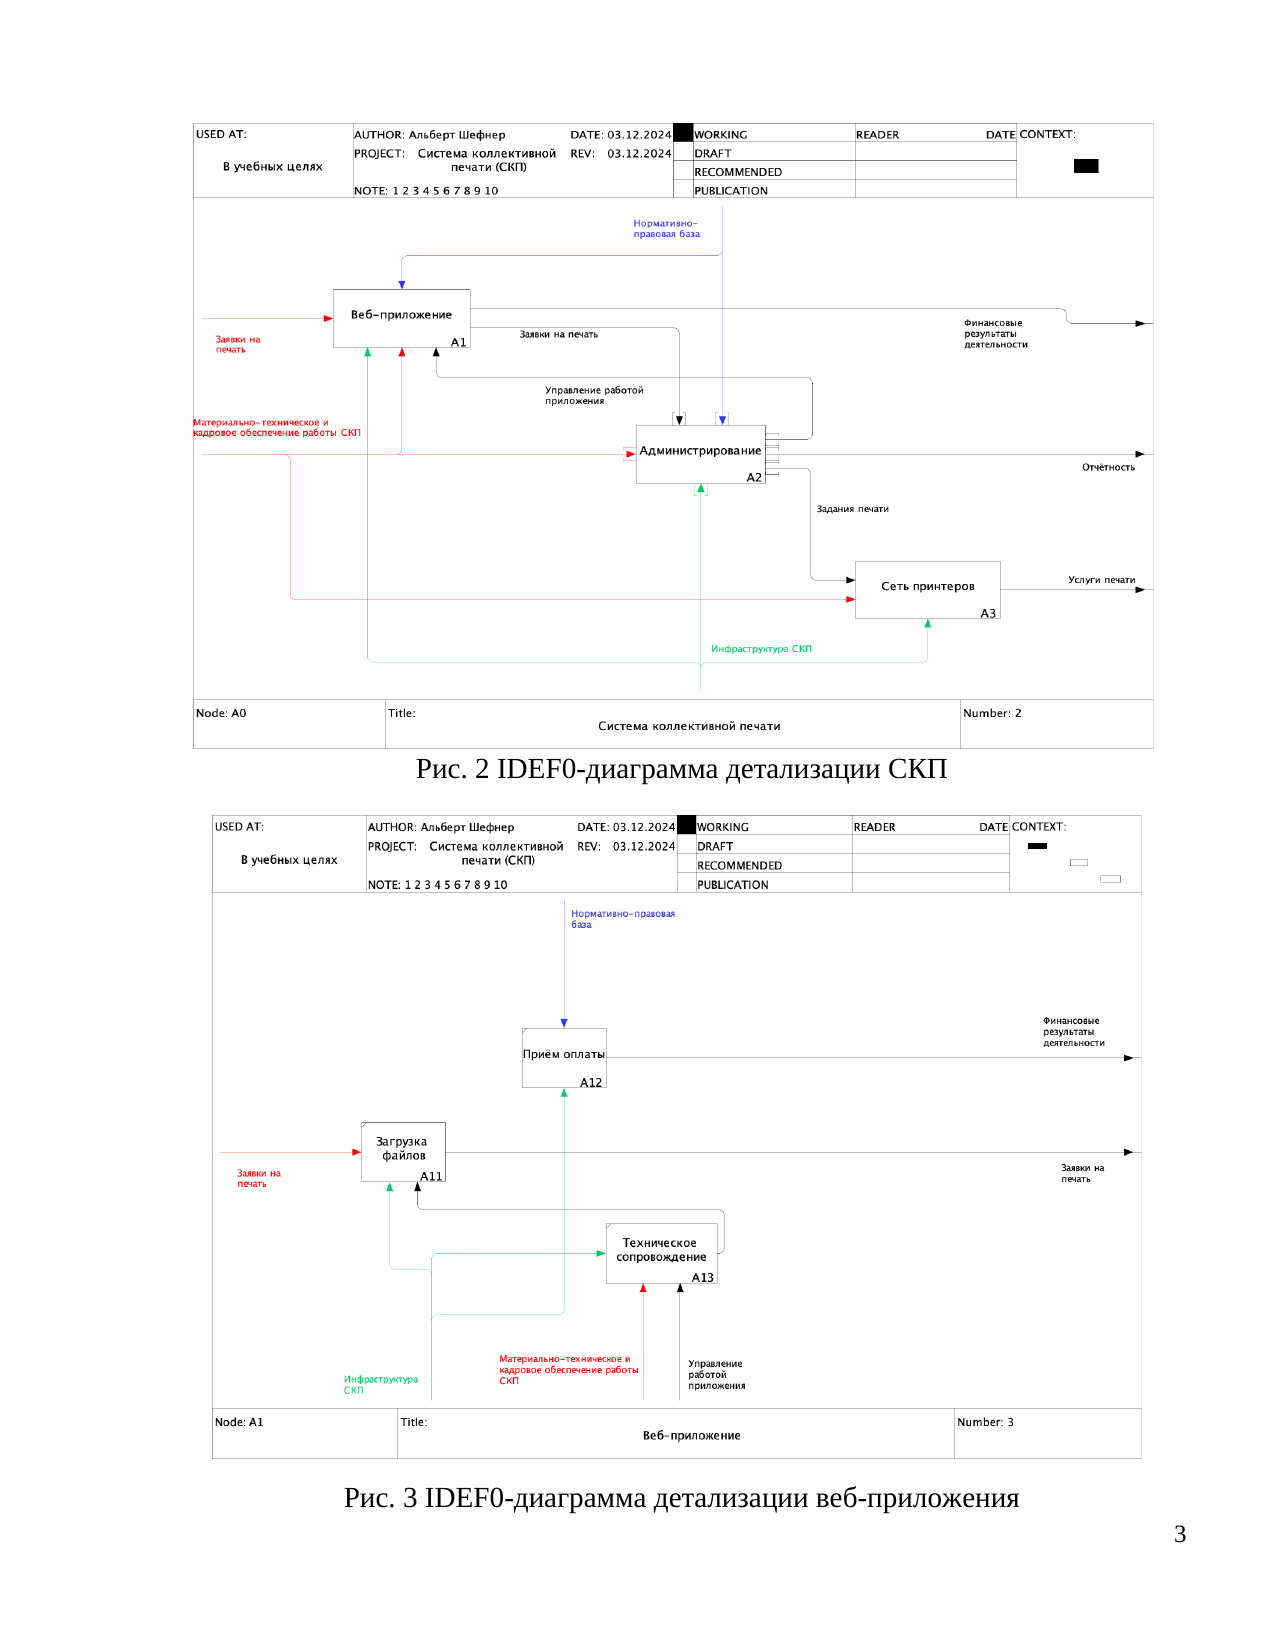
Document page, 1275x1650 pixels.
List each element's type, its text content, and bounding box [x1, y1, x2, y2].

picture [192, 122, 1154, 749]
text Рис. 3 IDEF0-диаграмма детализации веб-приложения [177, 804, 1186, 1514]
picture [211, 814, 1142, 1459]
text Рис. 2 IDEF0-диаграмма детализации СКП [177, 118, 1186, 785]
